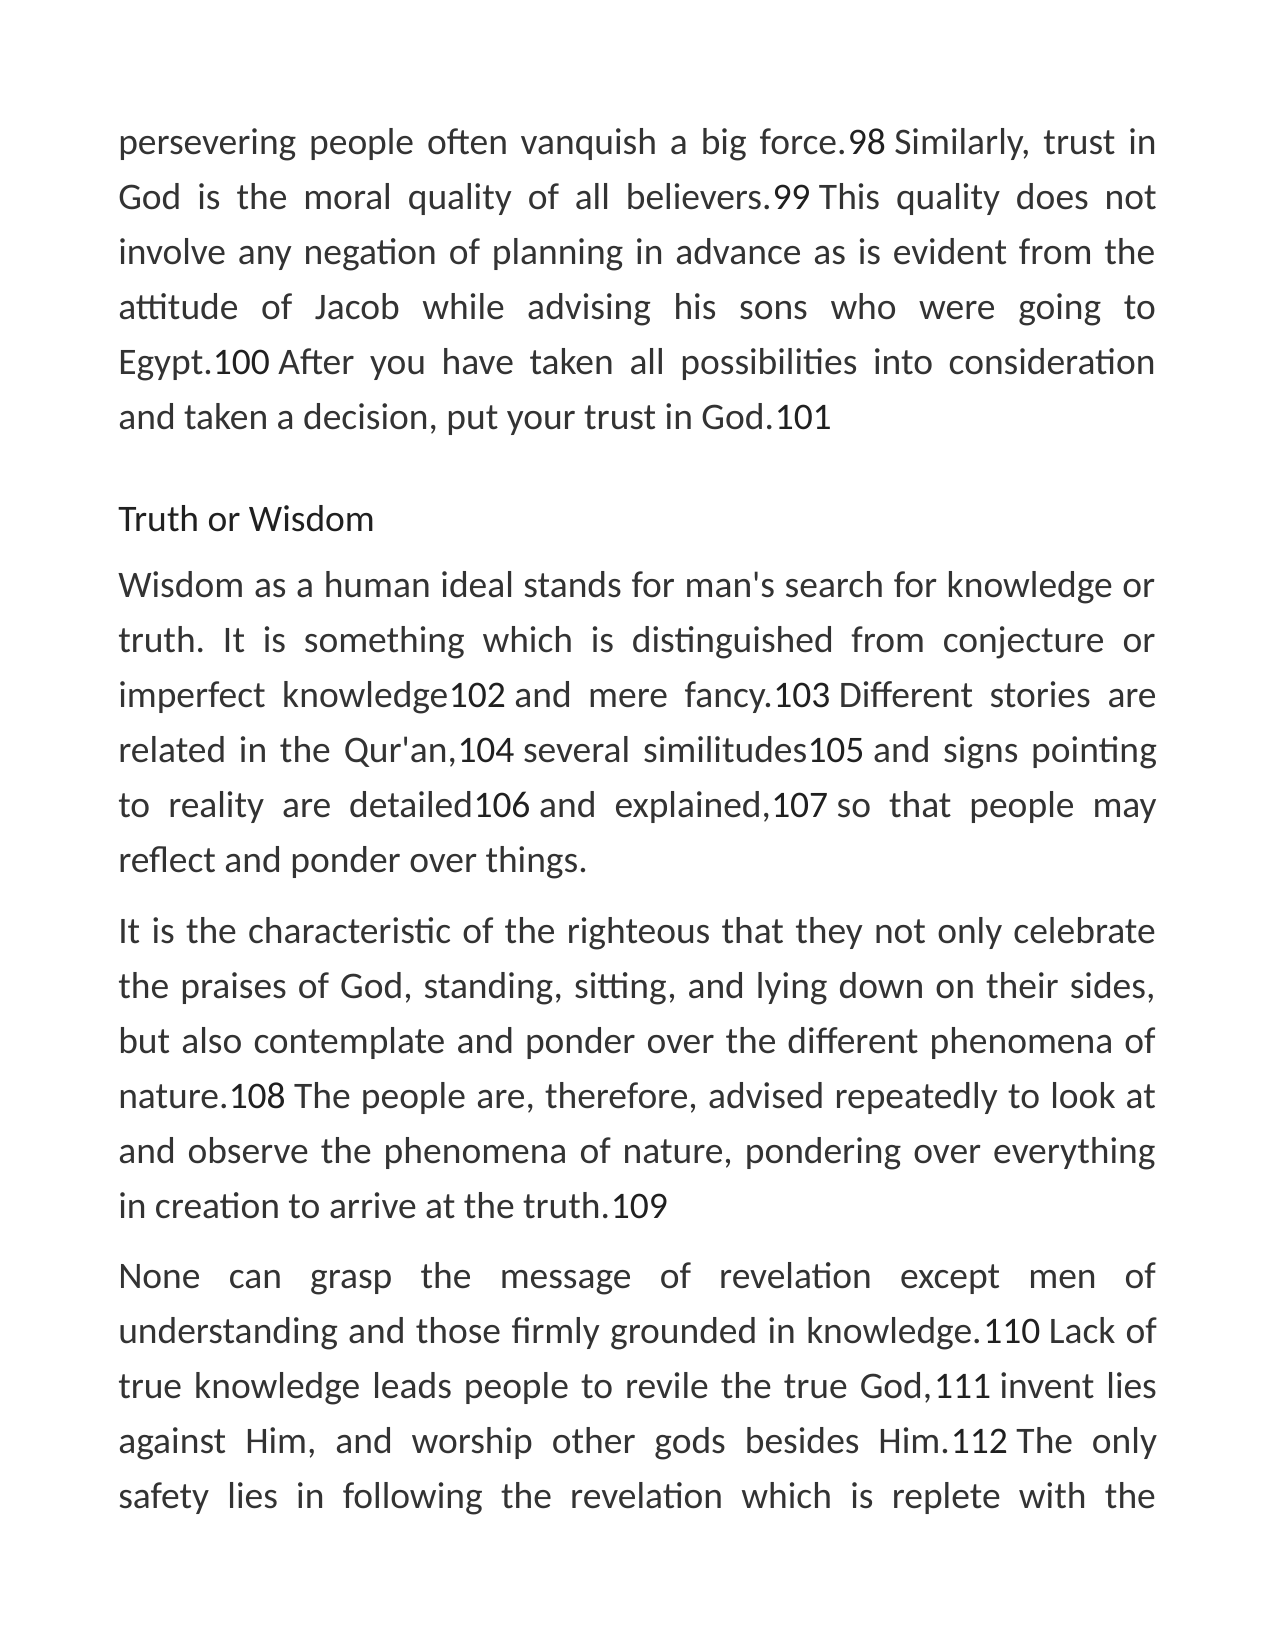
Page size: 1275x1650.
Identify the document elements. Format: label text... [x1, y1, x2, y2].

subtitle Truth or Wisdom [118, 495, 1157, 541]
text None can grasp the message of revelation except men of understanding and those firmly grounded in knowledge.110 Lack of true knowledge leads people to revile the true God,111 invent lies against Him, and worship other gods besides Him.112 The only safety lies in following the revelation which is replete with the [118, 1252, 1157, 1518]
text It is the characteristic of the righteous that they not only celebrate the praises of God, standing, sitting, and lying down on their sides, but also contemplate and ponder over the different phenomena of nature.108 The people are, therefore, advised repeatedly to look at and observe the phenomena of nature, pondering over everything in creation to arrive at the truth.109 [118, 907, 1157, 1227]
text persevering people often vanquish a big force.98 Similarly, trust in God is the moral quality of all believers.99 This quality does not involve any negation of planning in advance as is evident from the attitude of Jacob while advising his sons who were going to Egypt.100 After you have taken all possibilities into consideration and taken a decision, put your trust in God.101 [118, 118, 1157, 439]
text Wisdom as a human ideal stands for man's search for knowledge or truth. It is something which is distinguished from conjecture or imperfect knowledge102 and mere fancy.103 Different stories are related in the Qur'an,104 several similitudes105 and signs pointing to reality are detailed106 and explained,107 so that people may reflect and ponder over things. [118, 561, 1157, 882]
